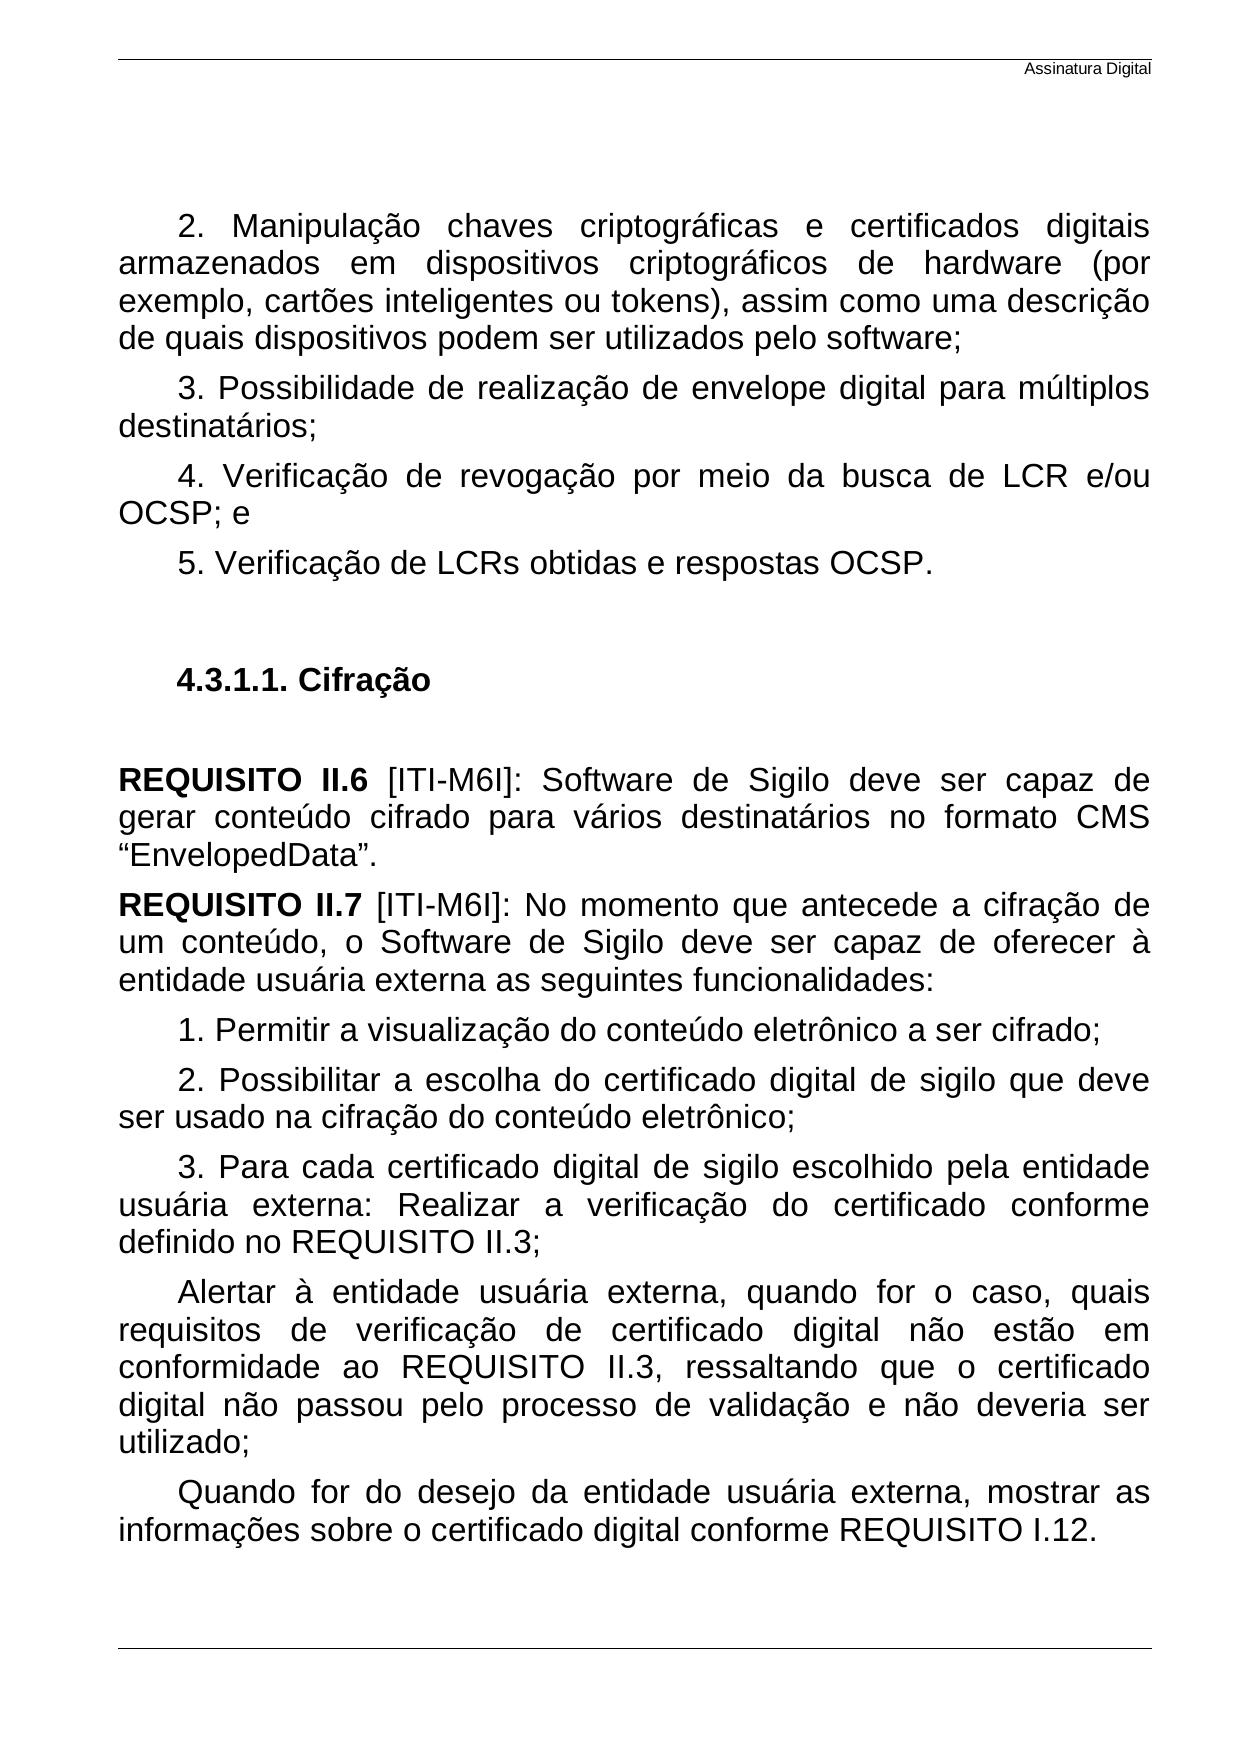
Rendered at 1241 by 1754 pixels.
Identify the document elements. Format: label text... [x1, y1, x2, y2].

text 4. Verificação de revogação por meio da busca de LCR e/ou OCSP; e [118, 457, 1152, 532]
text Alertar à entidade usuária externa, quando for o caso, quais requisitos de verificação de certificado digital não estão em conformidade ao REQUISITO II.3, ressaltando que o certificado digital não passou pelo processo de validação e não deveria ser utilizado; [118, 1273, 1152, 1460]
text 2. Possibilitar a escolha do certificado digital de sigilo que deve ser usado na cifração do conteúdo eletrônico; [118, 1060, 1152, 1135]
text 5. Verificação de LCRs obtidas e respostas OCSP. [118, 544, 1152, 582]
text 1. Permitir a visualização do conteúdo eletrônico a ser cifrado; [118, 1010, 1152, 1048]
text 3. Para cada certificado digital de sigilo escolhido pela entidade usuária externa: Realizar a verificação do certificado conforme definido no REQUISITO II.3; [118, 1148, 1152, 1260]
text Quando for do desejo da entidade usuária externa, mostrar as informações sobre o certificado digital conforme REQUISITO I.12. [118, 1473, 1152, 1548]
text REQUISITO II.6 [ITI-M6I]: Software de Sigilo deve ser capaz de gerar conteúdo cifrado para vários destinatários no formato CMS “EnvelopedData”. [118, 760, 1152, 873]
text 3. Possibilidade de realização de envelope digital para múltiplos destinatários; [118, 369, 1152, 444]
text 2. Manipulação chaves criptográficas e certificados digitais armazenados em dispositivos criptográficos de hardware (por exemplo, cartões inteligentes ou tokens), assim como uma descrição de quais dispositivos podem ser utilizados pelo software; [118, 207, 1152, 357]
subtitle Cifração [176, 661, 1152, 699]
text REQUISITO II.7 [ITI-M6I]: No momento que antecede a cifração de um conteúdo, o Software de Sigilo deve ser capaz de oferecer à entidade usuária externa as seguintes funcionalidades: [118, 885, 1152, 998]
